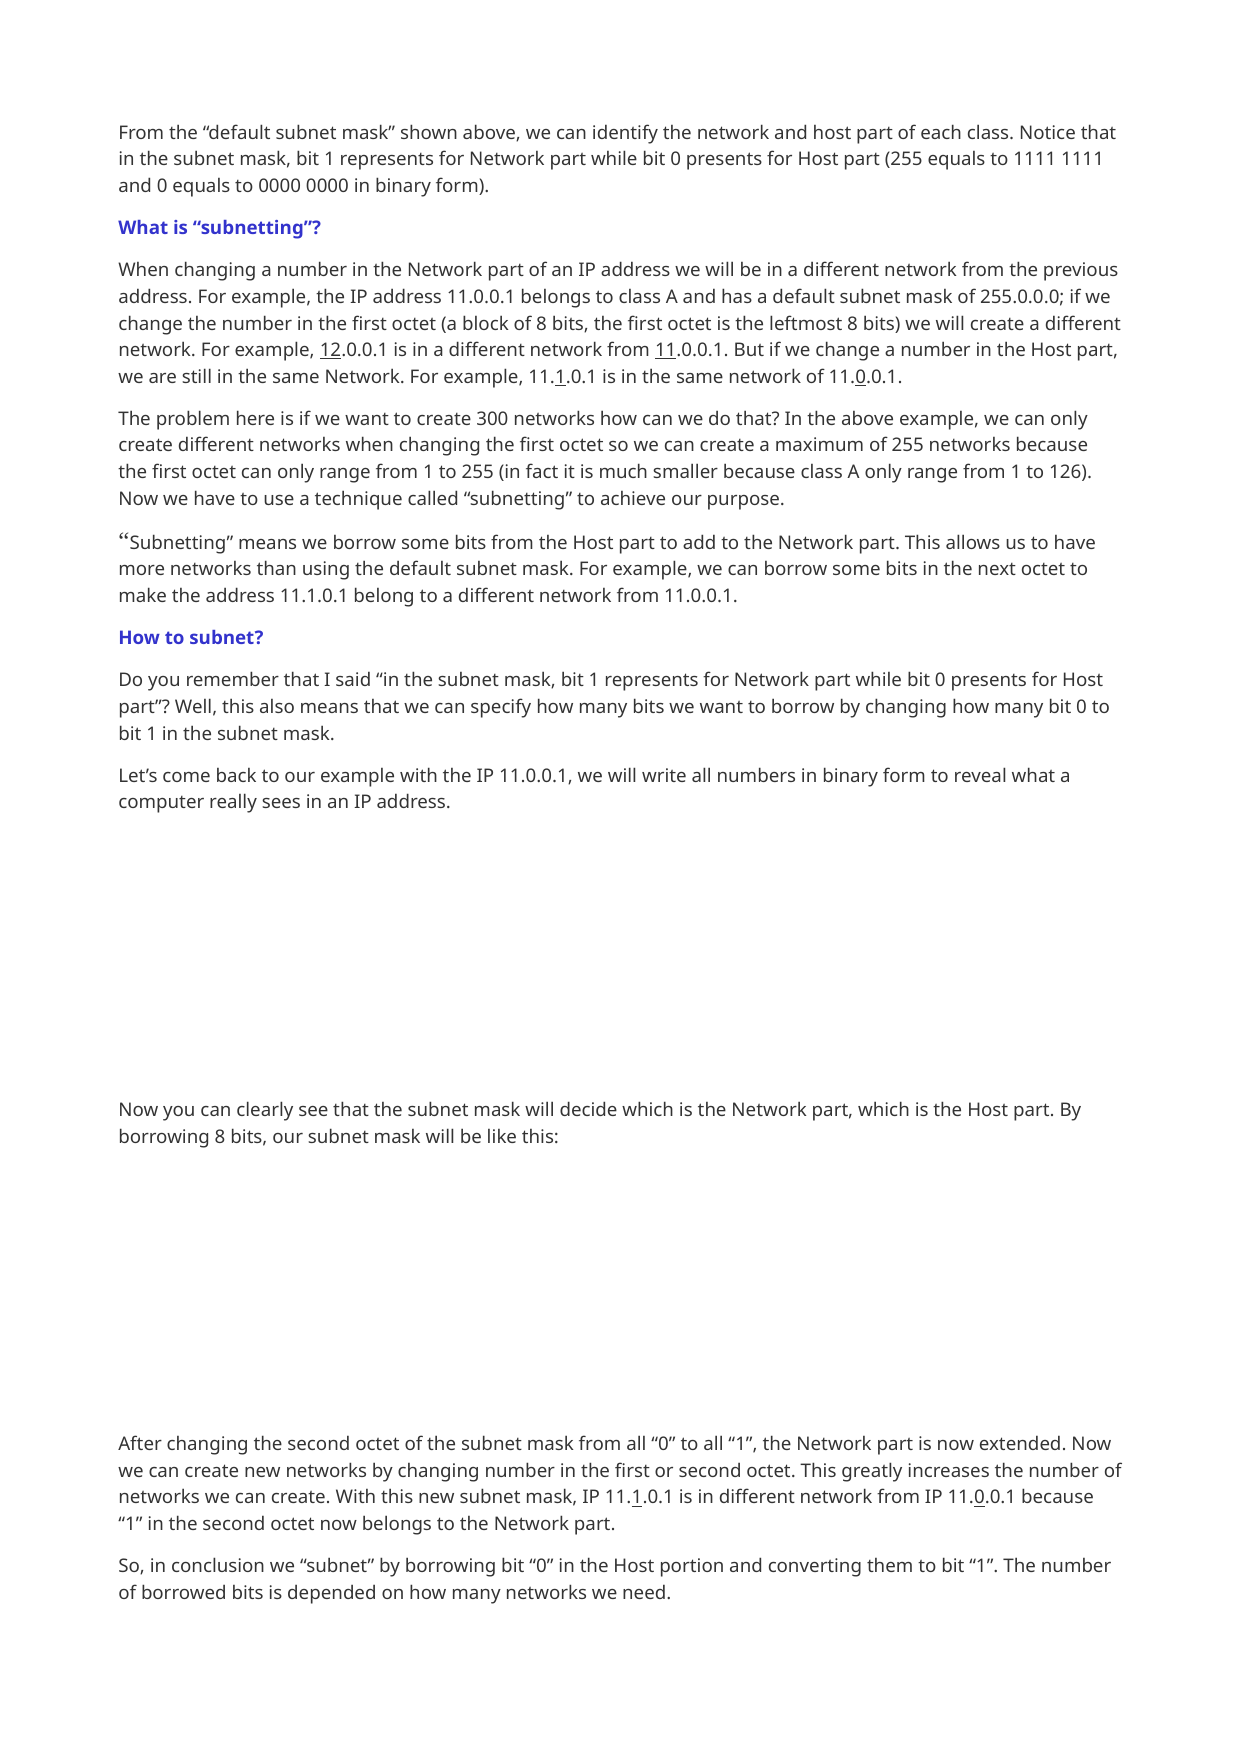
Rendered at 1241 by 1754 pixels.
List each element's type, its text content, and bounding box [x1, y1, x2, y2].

text Let’s come back to our example with the IP 11.0.0.1, we will write all numbers in binary form to reveal what a computer really sees in an IP address. [118, 761, 1122, 814]
text What is “subnetting”? [118, 213, 1122, 240]
text Do you remember that I said “in the subnet mask, bit 1 represents for Network part while bit 0 presents for Host part”? Well, this also means that we can specify how many bits we want to borrow by changing how many bit 0 to bit 1 in the subnet mask. [118, 666, 1122, 745]
text After changing the second octet of the subnet mask from all “0” to all “1”, the Network part is now extended. Now we can create new networks by changing number in the first or second octet. This greatly increases the number of networks we can create. With this new subnet mask, IP 11.1.0.1 is in different network from IP 11.0.0.1 because “1” in the second octet now belongs to the Network part. [118, 1430, 1122, 1536]
text How to subnet? [118, 623, 1122, 650]
text “Subnetting” means we borrow some bits from the Host part to add to the Network part. This allows us to have more networks than using the default subnet mask. For example, we can borrow some bits in the next octet to make the address 11.1.0.1 belong to a different network from 11.0.0.1. [118, 526, 1122, 608]
text Now you can clearly see that the subnet mask will decide which is the Network part, which is the Host part. By borrowing 8 bits, our subnet mask will be like this: [118, 1095, 1122, 1148]
text So, in conclusion we “subnet” by borrowing bit “0” in the Host portion and converting them to bit “1”. The number of borrowed bits is depended on how many networks we need. [118, 1552, 1122, 1605]
text From the “default subnet mask” shown above, we can identify the network and host part of each class. Notice that in the subnet mask, bit 1 represents for Network part while bit 0 presents for Host part (255 equals to 1111 1111 and 0 equals to 0000 0000 in binary form). [118, 118, 1122, 198]
text When changing a number in the Network part of an IP address we will be in a different network from the previous address. For example, the IP address 11.0.0.1 belongs to class A and has a default subnet mask of 255.0.0.0; if we change the number in the first octet (a block of 8 bits, the first octet is the leftmost 8 bits) we will create a different network. For example, 12.0.0.1 is in a different network from 11.0.0.1. But if we change a number in the Host part, we are still in the same Network. For example, 11.1.0.1 is in the same network of 11.0.0.1. [118, 256, 1122, 388]
text The problem here is if we want to create 300 networks how can we do that? In the above example, we can only create different networks when changing the first octet so we can create a maximum of 255 networks because the first octet can only range from 1 to 255 (in fact it is much smaller because class A only range from 1 to 126). Now we have to use a technique called “subnetting” to achieve our purpose. [118, 404, 1122, 510]
